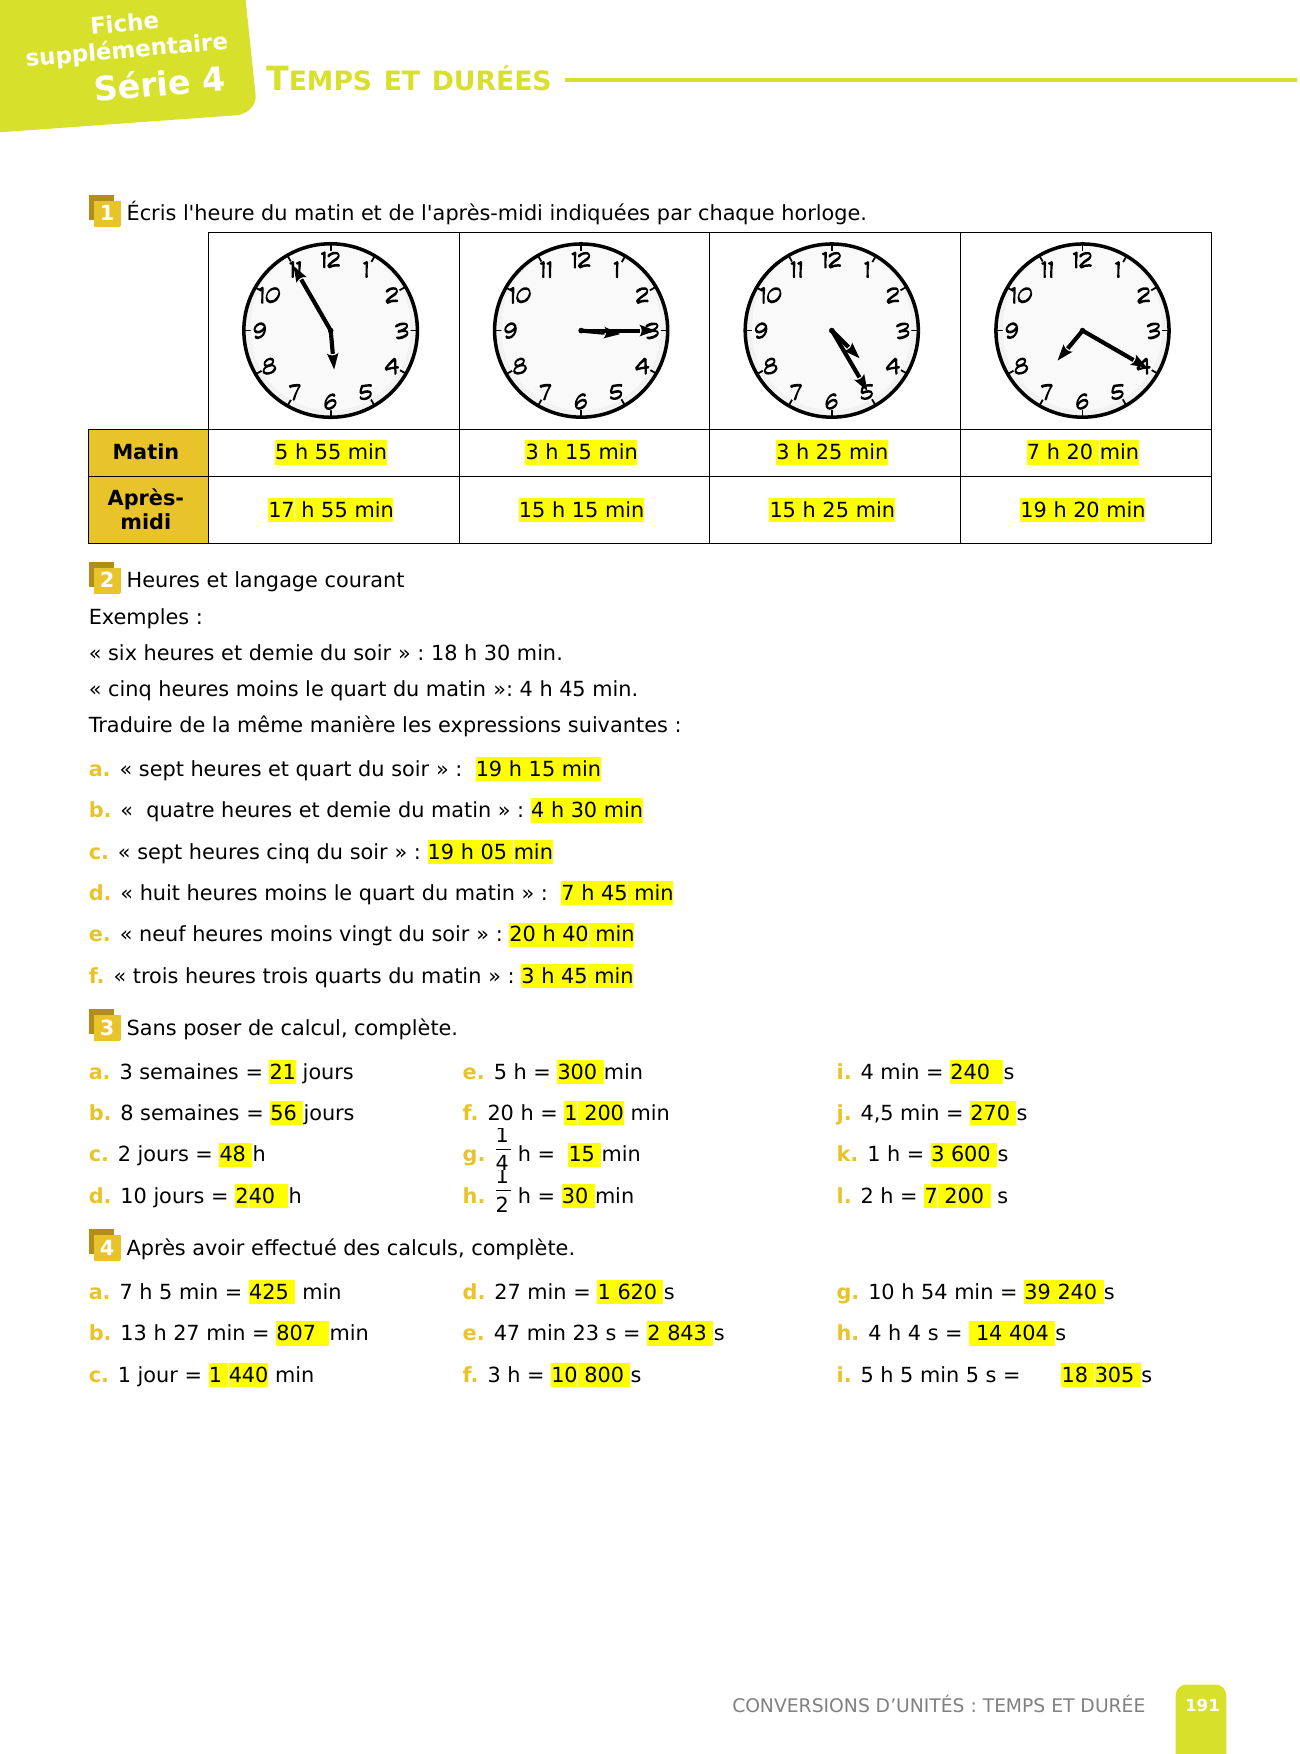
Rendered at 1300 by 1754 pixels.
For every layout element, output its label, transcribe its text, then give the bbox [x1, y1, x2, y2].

list 27 min = 1 620 s [462, 1266, 836, 1308]
subtitle « cinq heures moins le quart du matin »: 4 h 45 min. [88, 677, 1205, 701]
list 10 h 54 min = 39 240 s [836, 1266, 1211, 1308]
subtitle Écris l'heure du matin et de l'après-midi indiquées par chaque horloge. [114, 195, 1211, 226]
list 3 h = 10 800 s [462, 1349, 836, 1390]
table_cell 15 h 15 min [460, 477, 709, 543]
list 7 h 5 min = 425 min [88, 1266, 462, 1308]
list 4,5 min = 270 s [836, 1087, 1211, 1129]
list 3 semaines = 21 jours [88, 1046, 462, 1087]
table_cell Après-midi [89, 477, 208, 543]
list 5 h 5 min 5 s = 18 305 s [836, 1349, 1211, 1390]
table_cell 17 h 55 min [209, 477, 459, 543]
subtitle Heures et langage courant [114, 562, 1211, 593]
table_header [961, 233, 1211, 428]
table_cell 7 h 20 min [961, 430, 1211, 476]
subtitle « six heures et demie du soir » : 18 h 30 min. [88, 641, 1205, 665]
list 20 h = 1 200 min [462, 1087, 836, 1129]
list « huit heures moins le quart du matin » : 7 h 45 min [88, 867, 1211, 909]
list 10 jours = 240 h [88, 1170, 462, 1212]
list « sept heures et quart du soir » : 19 h 15 min [88, 743, 1211, 785]
list 2 jours = 48 h [88, 1129, 462, 1170]
list « trois heures trois quarts du matin » : 3 h 45 min [88, 950, 1211, 991]
list 2 h = 7 200 s [836, 1170, 1211, 1212]
subtitle Exemples : [88, 605, 1205, 629]
table_cell 15 h 25 min [710, 477, 960, 543]
table_cell 3 h 15 min [460, 430, 709, 476]
list « neuf heures moins vingt du soir » : 20 h 40 min [88, 909, 1211, 950]
list 4 h 4 s = 14 404 s [836, 1308, 1211, 1349]
subtitle Après avoir effectué des calculs, complète. [114, 1229, 1211, 1260]
table_cell Matin [89, 430, 208, 476]
table_header [209, 233, 459, 428]
table_cell 19 h 20 min [961, 477, 1211, 543]
list 5 h = 300 min [462, 1046, 836, 1087]
list 1 jour = 1 440 min [88, 1349, 462, 1390]
table_header [710, 233, 960, 428]
list 1 h = 3 600 s [836, 1129, 1211, 1170]
table_header [89, 232, 208, 428]
list 4 min = 240 s [836, 1046, 1211, 1087]
list h = 30 min [462, 1170, 836, 1212]
table_cell 5 h 55 min [209, 430, 459, 476]
subtitle Traduire de la même manière les expressions suivantes : [88, 713, 1205, 737]
table_cell 3 h 25 min [710, 430, 960, 476]
list h = 15 min [462, 1129, 836, 1170]
list 47 min 23 s = 2 843 s [462, 1308, 836, 1349]
table_header [460, 233, 709, 428]
list « quatre heures et demie du matin » : 4 h 30 min [88, 785, 1211, 826]
list 13 h 27 min = 807 min [88, 1308, 462, 1349]
subtitle Sans poser de calcul, complète. [114, 1009, 1211, 1040]
list 8 semaines = 56 jours [88, 1087, 462, 1129]
list « sept heures cinq du soir » : 19 h 05 min [88, 826, 1211, 867]
